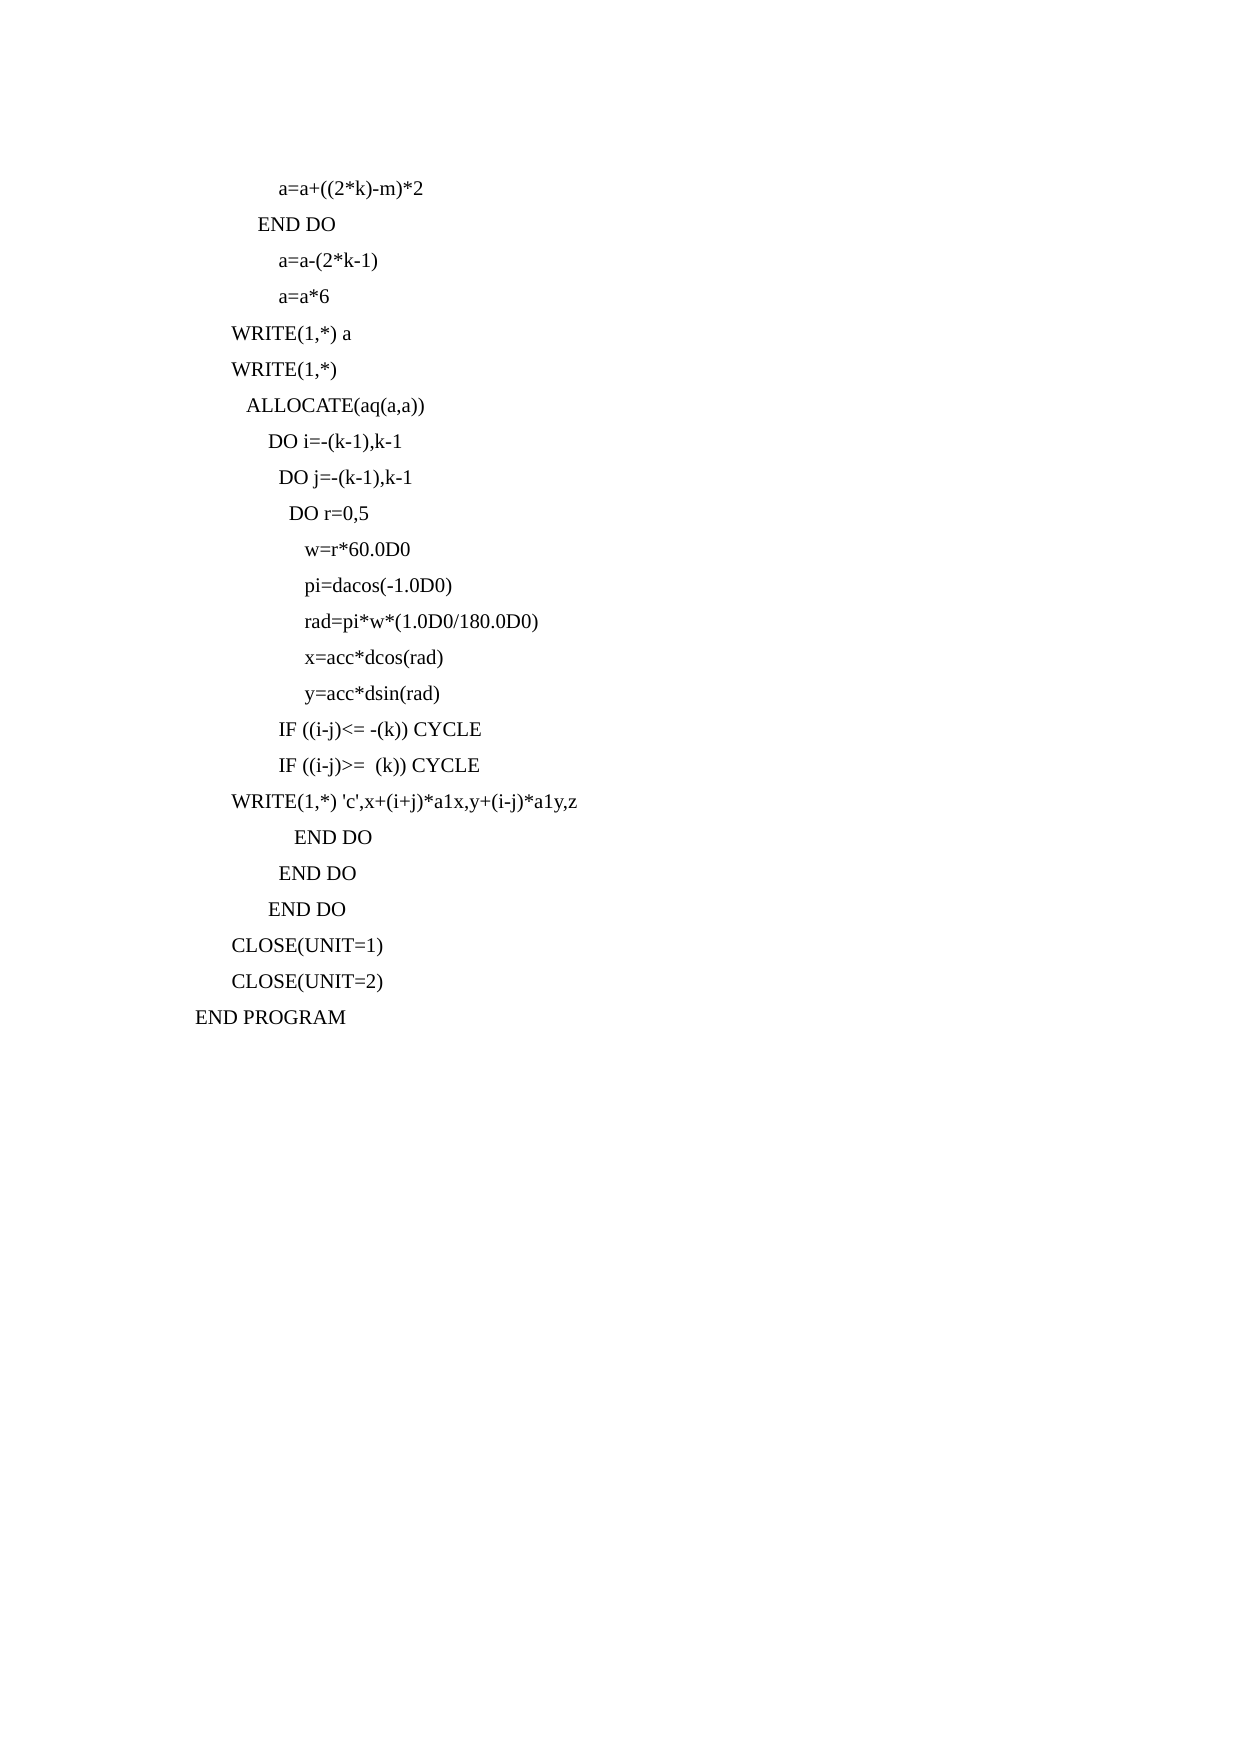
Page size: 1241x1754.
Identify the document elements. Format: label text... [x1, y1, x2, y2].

text CLOSE(UNIT=1) [118, 933, 1122, 957]
text END DO [118, 825, 1122, 849]
text a=a+((2*k)-m)*2 [118, 176, 1122, 200]
text w=r*60.0D0 [118, 537, 1122, 561]
text ALLOCATE(aq(a,a)) [118, 393, 1122, 417]
text a=a*6 [118, 284, 1122, 308]
text END DO [118, 212, 1122, 236]
text END DO [118, 897, 1122, 921]
text END PROGRAM [118, 1005, 1122, 1029]
text DO r=0,5 [118, 501, 1122, 525]
text DO i=-(k-1),k-1 [118, 429, 1122, 453]
text WRITE(1,*) [118, 357, 1122, 381]
text y=acc*dsin(rad) [118, 681, 1122, 705]
text x=acc*dcos(rad) [118, 645, 1122, 669]
text WRITE(1,*) a [118, 321, 1122, 344]
text IF ((i-j)>= (k)) CYCLE [118, 753, 1122, 777]
text a=a-(2*k-1) [118, 248, 1122, 272]
text rad=pi*w*(1.0D0/180.0D0) [118, 609, 1122, 633]
text WRITE(1,*) 'c',x+(i+j)*a1x,y+(i-j)*a1y,z [118, 789, 1122, 813]
text CLOSE(UNIT=2) [118, 969, 1122, 993]
text DO j=-(k-1),k-1 [118, 465, 1122, 489]
text END DO [118, 861, 1122, 885]
text IF ((i-j)<= -(k)) CYCLE [118, 717, 1122, 741]
text pi=dacos(-1.0D0) [118, 573, 1122, 597]
